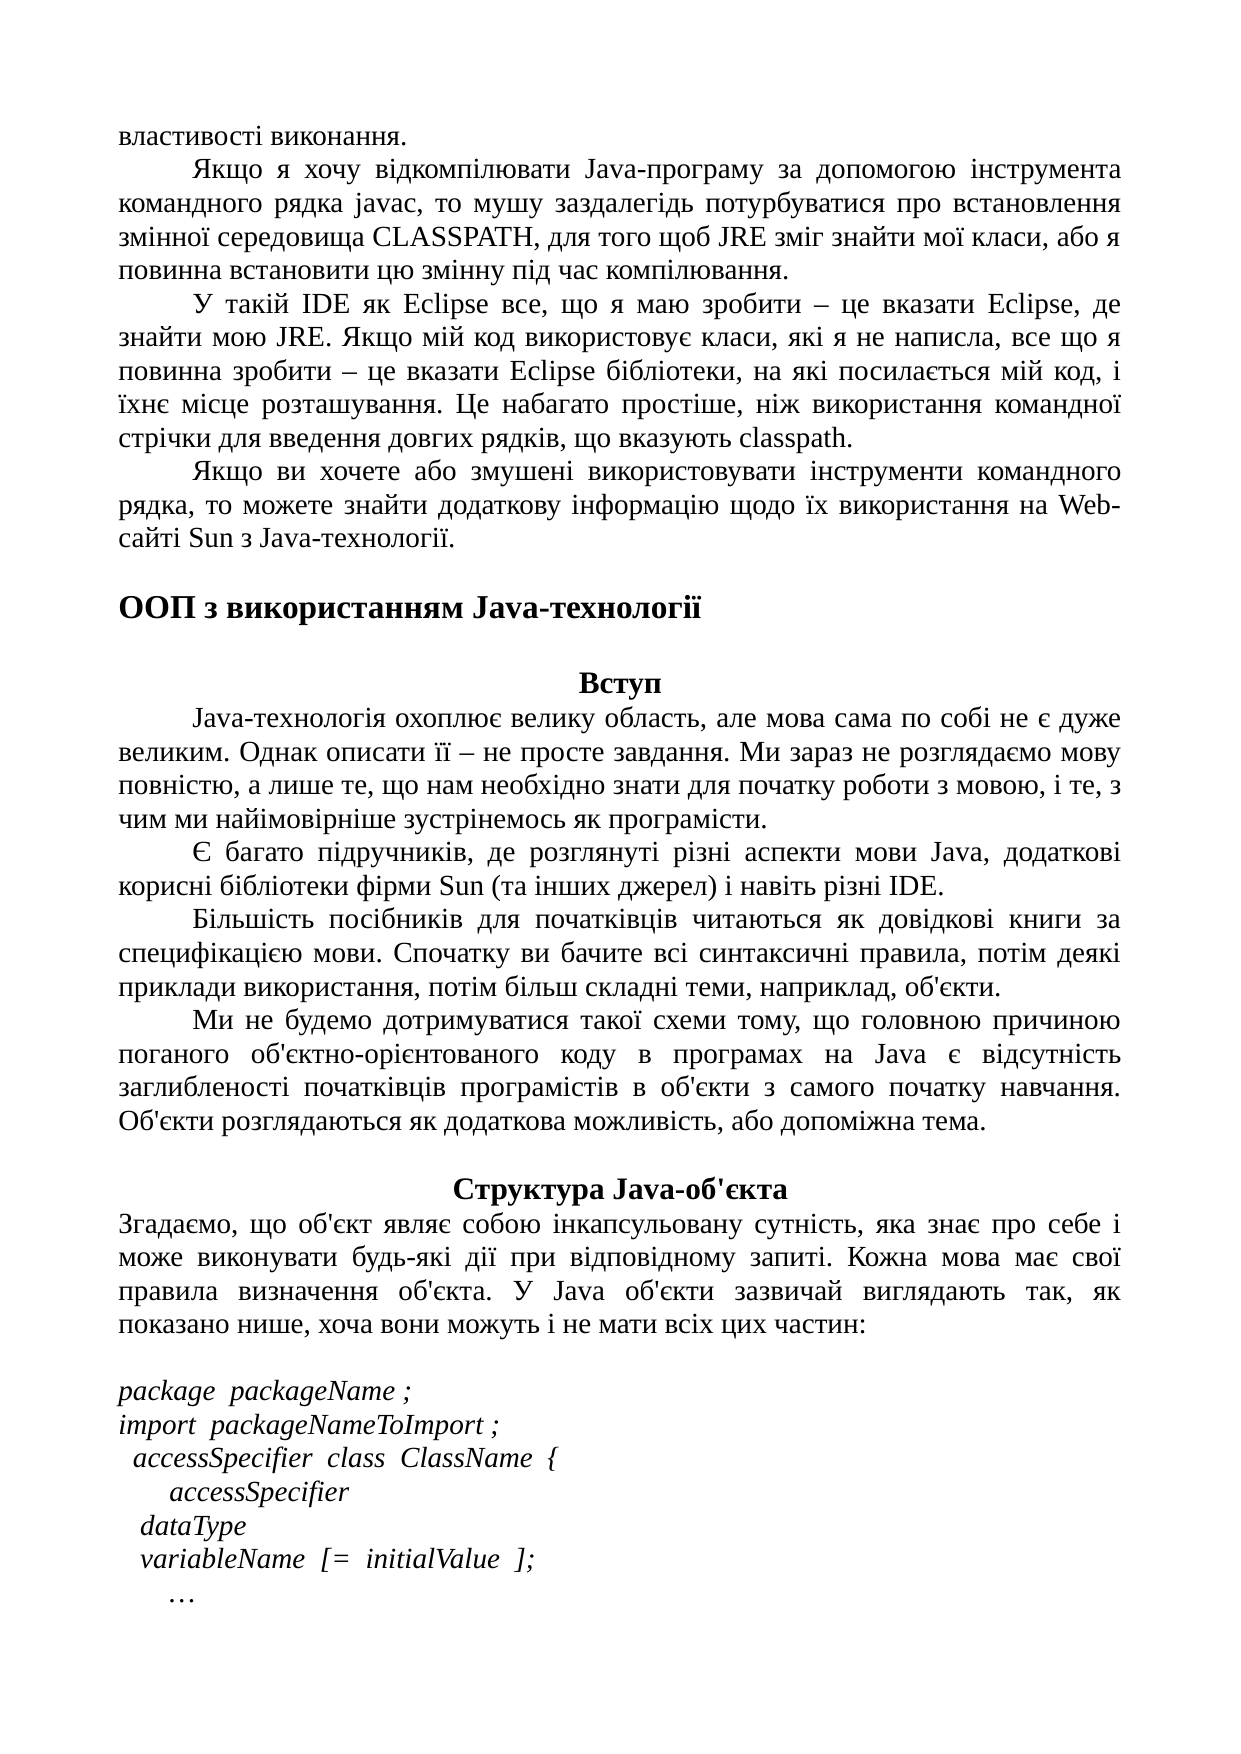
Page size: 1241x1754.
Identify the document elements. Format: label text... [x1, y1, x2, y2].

text accessSpecifier [118, 1474, 1122, 1508]
text Структура Java-об'єкта [118, 1170, 1122, 1206]
text … [118, 1575, 1122, 1608]
text Згадаємо, що об'єкт являє собою інкапсульовану сутність, яка знає про себе і може виконувати будь-які дії при відповідному запиті. Кожна мова має свої правила визначення об'єкта. У Java об'єкти зазвичай виглядають так, як показано нише, хоча вони можуть і не мати всіх цих частин: [118, 1206, 1122, 1340]
text ООП з використанням Java-технології [118, 588, 1122, 626]
text Ми не будемо дотримуватися такої схеми тому, що головною причиною поганого об'єктно-орієнтованого коду в програмах на Java є відсутність заглибленості початківців програмістів в об'єкти з самого початку навчання. Об'єкти розглядаються як додаткова можливість, або допоміжна тема. [118, 1002, 1122, 1136]
text import packageNameToImport ; [118, 1407, 1122, 1441]
text Java-технологія охоплює велику область, але мова сама по собі не є дуже великим. Однак описати її – не просте завдання. Ми зараз не розглядаємо мову повністю, а лише те, що нам необхідно знати для початку роботи з мовою, і те, з чим ми найімовірніше зустрінемось як програмісти. [118, 700, 1122, 834]
text Є багато підручників, де розглянуті різні аспекти мови Java, додаткові корисні бібліотеки фірми Sun (та інших джерел) і навіть різні IDE. [118, 834, 1122, 902]
text У такій IDE як Eclipse все, що я маю зробити – це вказати Eclipse, де знайти мою JRE. Якщо мій код використовує класи, які я не написла, все що я повинна зробити – це вказати Eclipse бібліотеки, на які посилається мій код, і їхнє місце розташування. Це набагато простіше, ніж використання командної стрічки для введення довгих рядків, що вказують classpath. [118, 286, 1122, 453]
text Більшість посібників для початківців читаються як довідкові книги за специфікацією мови. Спочатку ви бачите всі синтаксичні правила, потім деякі приклади використання, потім більш складні теми, наприклад, об'єкти. [118, 902, 1122, 1002]
text Вступ [118, 664, 1122, 700]
text package packageName ; [118, 1373, 1122, 1407]
text Якщо я хочу відкомпілювати Java-програму за допомогою інструмента командного рядка javac, то мушу заздалегідь потурбуватися про встановлення змінної середовища CLASSPATH, для того щоб JRE зміг знайти мої класи, або я повинна встановити цю змінну під час компілювання. [118, 152, 1122, 286]
text Якщо ви хочете або змушені використовувати інструменти командного рядка, то можете знайти додаткову інформацію щодо їх використання на Web-сайті Sun з Java-технології. [118, 453, 1122, 554]
text accessSpecifier class ClassName { [118, 1441, 1122, 1474]
text dataType [118, 1508, 1122, 1541]
text властивості виконання. [118, 118, 1122, 152]
text variableName [= initialValue ]; [118, 1541, 1122, 1575]
